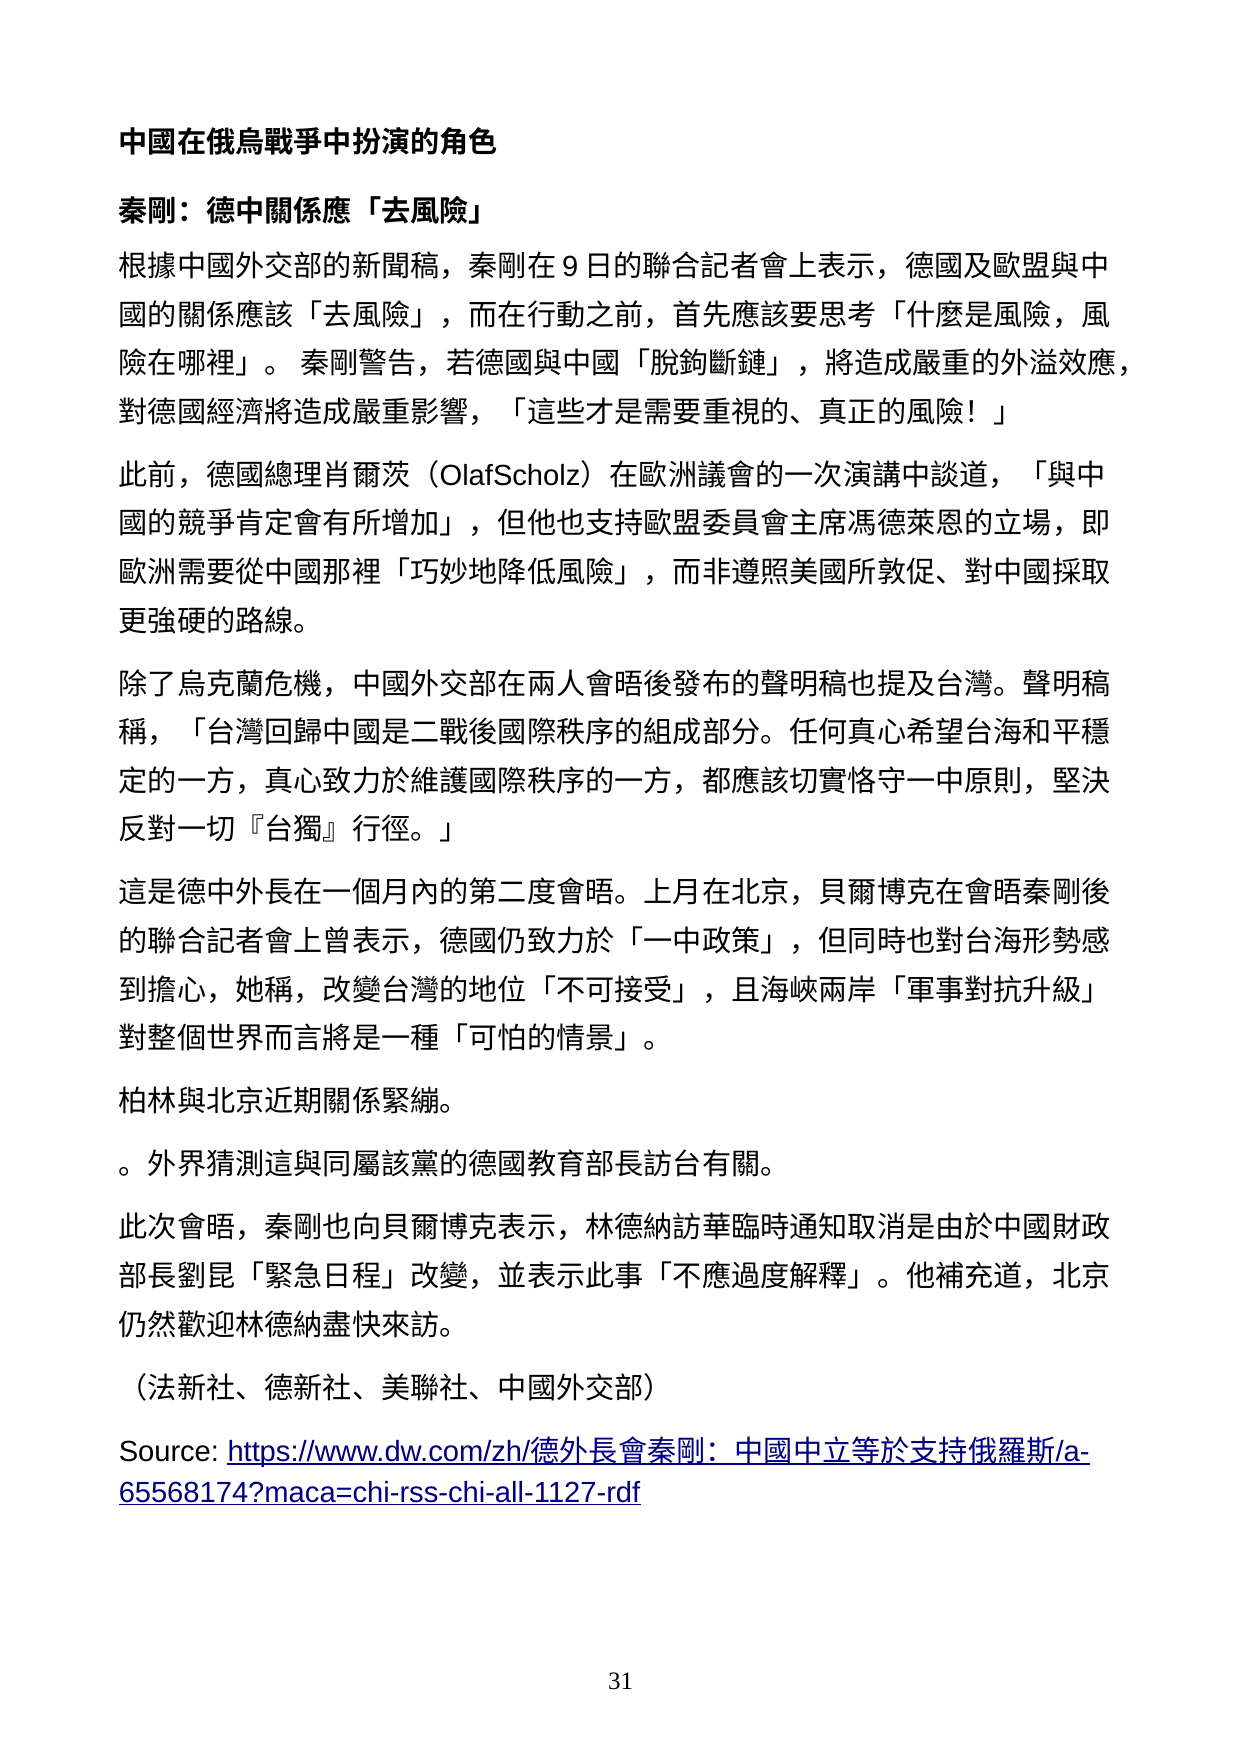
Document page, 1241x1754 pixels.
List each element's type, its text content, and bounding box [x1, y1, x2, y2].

text 根據中國外交部的新聞稿，秦剛在9日的聯合記者會上表示，德國及歐盟與中國的關係應該「去風險」，而在行動之前，首先應該要思考「什麼是風險，風險在哪裡」。 秦剛警告，若德國與中國「脫鉤斷鏈」，將造成嚴重的外溢效應，對德國經濟將造成嚴重影響，「這些才是需要重視的、真正的風險！」 [118, 243, 1122, 431]
text Source: https://www.dw.com/zh/德外長會秦剛：中國中立等於支持俄羅斯/a-65568174?maca=chi-rss-chi-all-1127-rdf [118, 1427, 1122, 1508]
subtitle 秦剛：德中關係應「去風險」 [118, 188, 1122, 230]
subtitle 中國在俄烏戰爭中扮演的角色 [118, 118, 1122, 161]
text （法新社、德新社、美聯社、中國外交部） [118, 1364, 1122, 1406]
text 此次會晤，秦剛也向貝爾博克表示，林德納訪華臨時通知取消是由於中國財政部長劉昆「緊急日程」改變，並表示此事「不應過度解釋」。他補充道，北京仍然歡迎林德納盡快來訪。 [118, 1204, 1122, 1343]
text 這是德中外長在一個月內的第二度會晤。上月在北京，貝爾博克在會晤秦剛後的聯合記者會上曾表示，德國仍致力於「一中政策」，但同時也對台海形勢感到擔心，她稱，改變台灣的地位「不可接受」，且海峽兩岸「軍事對抗升級」對整個世界而言將是一種「可怕的情景」。 [118, 869, 1122, 1057]
text 柏林與北京近期關係緊繃。 [118, 1078, 1122, 1120]
text 。外界猜測這與同屬該黨的德國教育部長訪台有關。 [118, 1141, 1122, 1183]
text 此前，德國總理肖爾茨（OlafScholz）在歐洲議會的一次演講中談道，「與中國的競爭肯定會有所增加」，但他也支持歐盟委員會主席馮德萊恩的立場，即歐洲需要從中國那裡「巧妙地降低風險」，而非遵照美國所敦促、對中國採取更強硬的路線。 [118, 451, 1122, 639]
text 除了烏克蘭危機，中國外交部在兩人會晤後發布的聲明稿也提及台灣。聲明稿稱，「台灣回歸中國是二戰後國際秩序的組成部分。任何真心希望台海和平穩定的一方，真心致力於維護國際秩序的一方，都應該切實恪守一中原則，堅決反對一切『台獨』行徑。」 [118, 660, 1122, 848]
